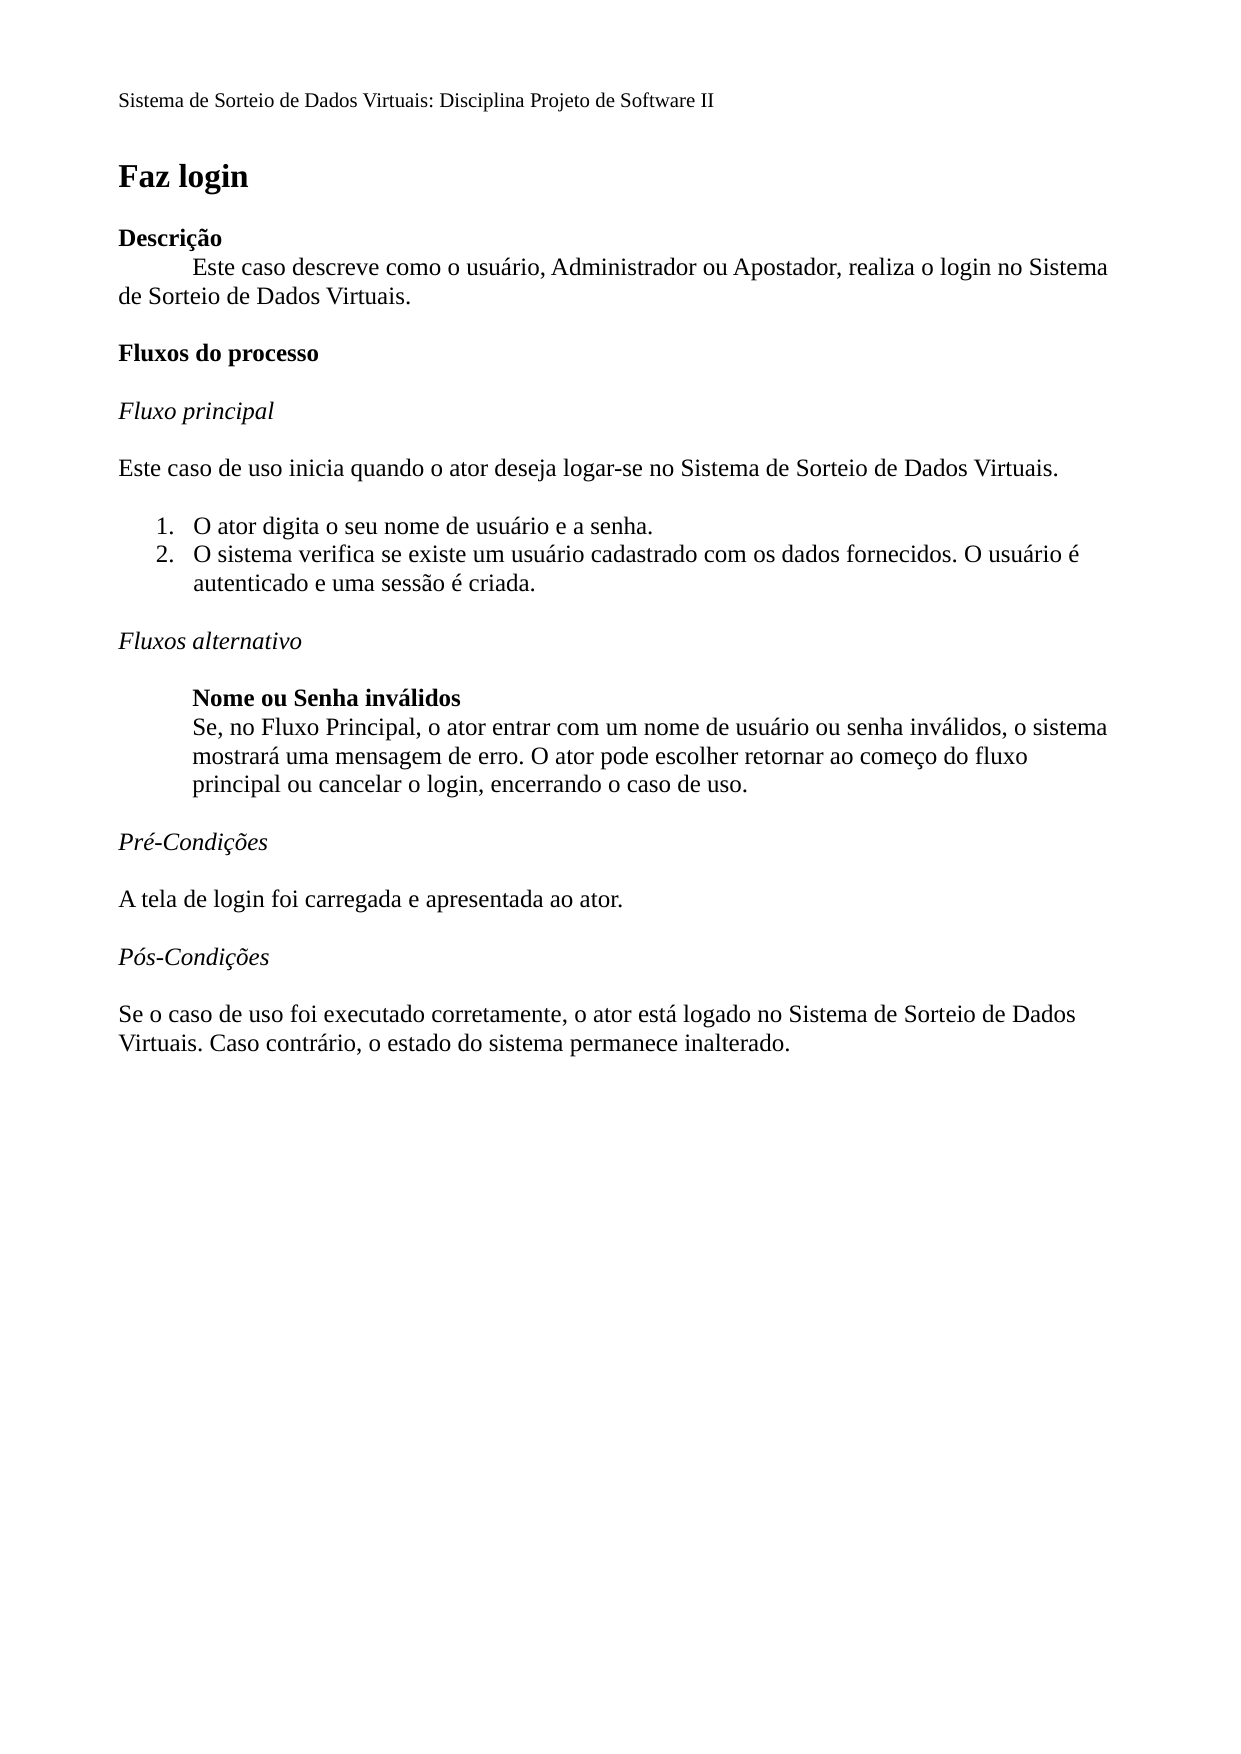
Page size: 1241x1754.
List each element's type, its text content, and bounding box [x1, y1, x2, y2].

text Se o caso de uso foi executado corretamente, o ator está logado no Sistema de Sorteio de Dados Virtuais. Caso contrário, o estado do sistema permanece inalterado. [118, 999, 1122, 1057]
text Nome ou Senha inválidos [118, 683, 1122, 712]
list O ator digita o seu nome de usuário e a senha. [156, 511, 1122, 539]
text Faz login [118, 156, 1122, 194]
text Este caso de uso inicia quando o ator deseja logar-se no Sistema de Sorteio de Dados Virtuais. [118, 453, 1122, 482]
text Fluxo principal [118, 396, 1122, 424]
text A tela de login foi carregada e apresentada ao ator. [118, 884, 1122, 913]
text Este caso descreve como o usuário, Administrador ou Apostador, realiza o login no Sistema de Sorteio de Dados Virtuais. [118, 252, 1122, 309]
text Pós-Condições [118, 942, 1122, 971]
text Se, no Fluxo Principal, o ator entrar com um nome de usuário ou senha inválidos, o sistema mostrará uma mensagem de erro. O ator pode escolher retornar ao começo do fluxo principal ou cancelar o login, encerrando o caso de uso. [118, 712, 1122, 798]
text Pré-Condições [118, 827, 1122, 856]
text Descrição [118, 223, 1122, 252]
list O sistema verifica se existe um usuário cadastrado com os dados fornecidos. O usuário é autenticado e uma sessão é criada. [156, 539, 1122, 597]
text Fluxos alternativo [118, 626, 1122, 654]
text Fluxos do processo [118, 338, 1122, 367]
